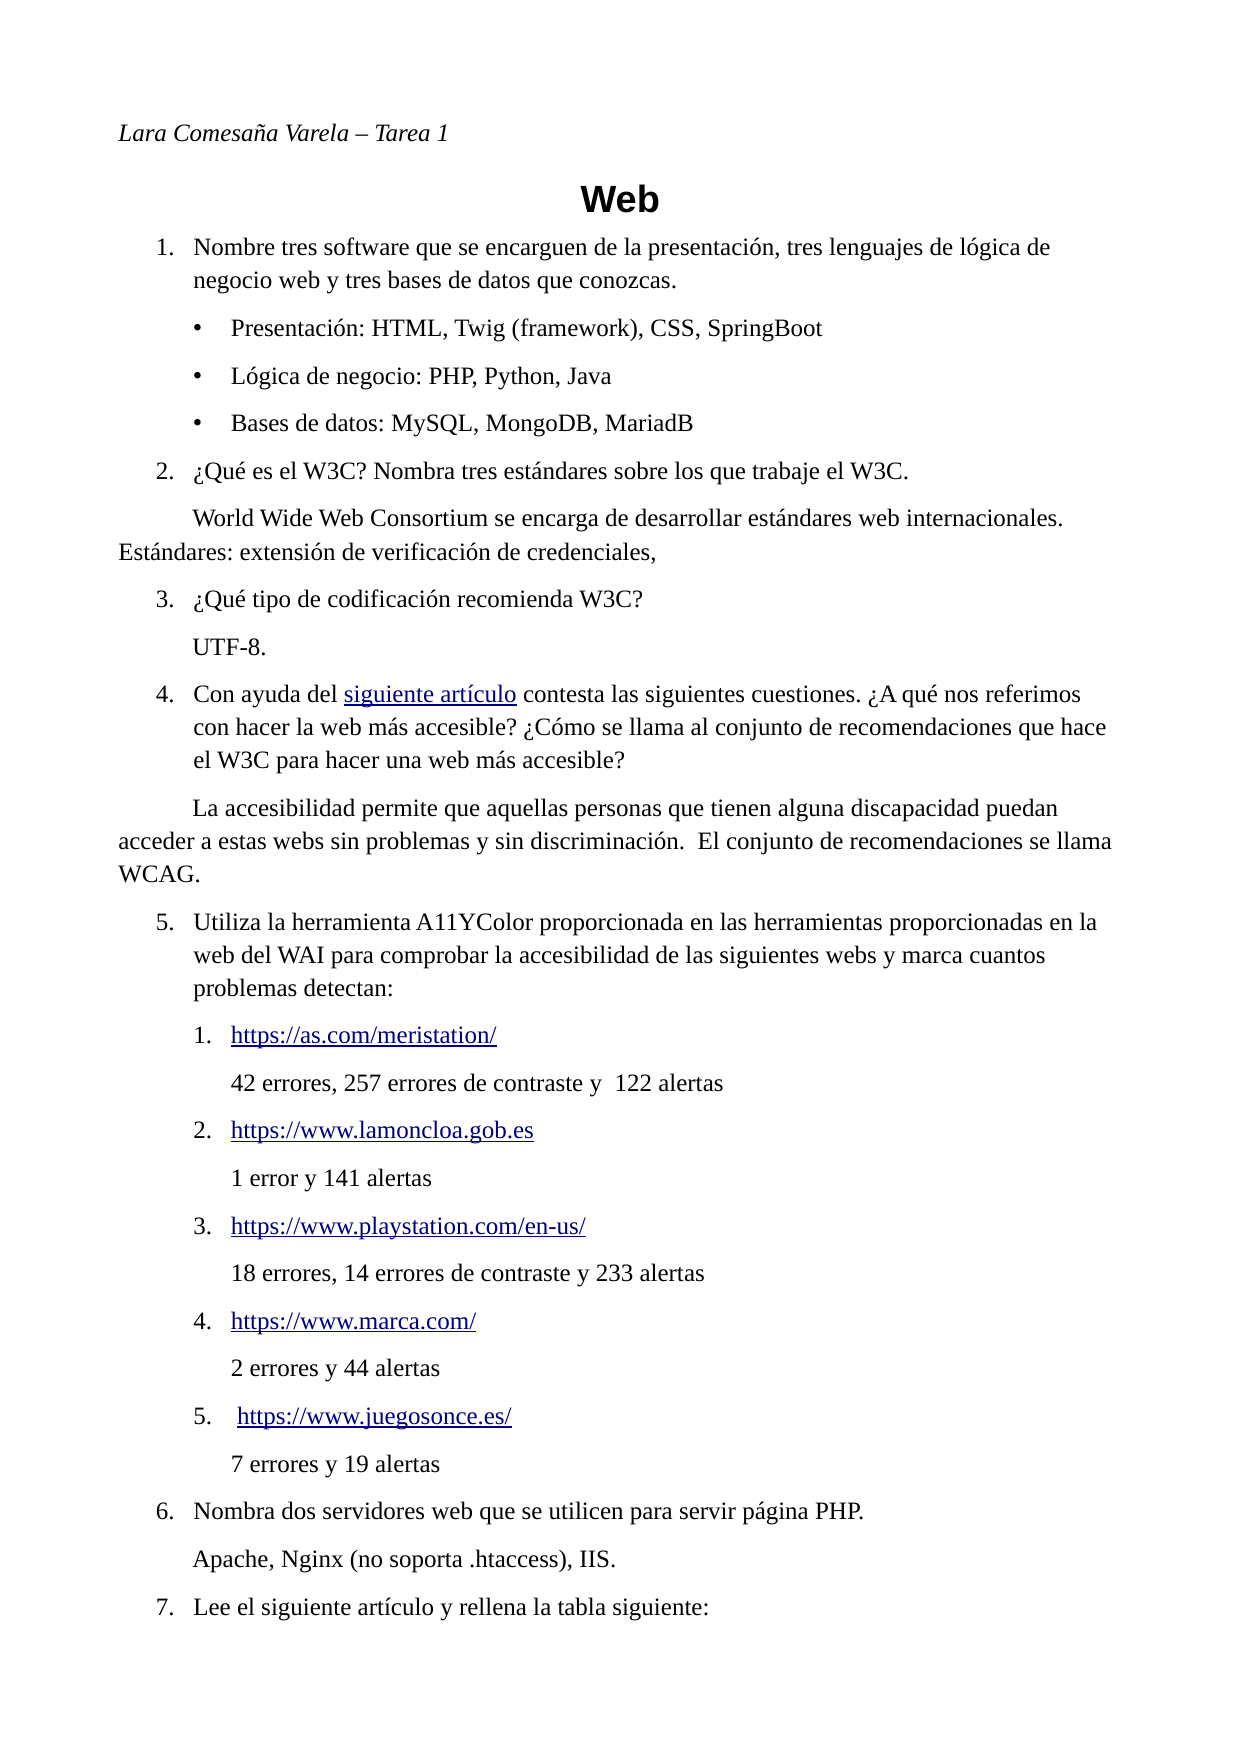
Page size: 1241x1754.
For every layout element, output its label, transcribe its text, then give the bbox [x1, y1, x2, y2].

list https://as.com/meristation/ [193, 1020, 1122, 1049]
list 2 errores y 44 alertas [193, 1353, 1122, 1382]
list 1 error y 141 alertas [193, 1163, 1122, 1192]
list Lógica de negocio: PHP, Python, Java [193, 361, 1122, 389]
text Apache, Nginx (no soporta .htaccess), IIS. [118, 1544, 1122, 1573]
list Nombra dos servidores web que se utilicen para servir página PHP. [156, 1496, 1122, 1525]
text World Wide Web Consortium se encarga de desarrollar estándares web internacionales. Estándares: extensión de verificación de credenciales, [118, 503, 1122, 565]
list Nombre tres software que se encarguen de la presentación, tres lenguajes de lógica de negocio web y tres bases de datos que conozcas. [156, 232, 1122, 294]
list https://www.lamoncloa.gob.es [193, 1116, 1122, 1144]
text La accesibilidad permite que aquellas personas que tienen alguna discapacidad puedan acceder a estas webs sin problemas y sin discriminación. El conjunto de recomendaciones se llama WCAG. [118, 793, 1122, 888]
list 42 errores, 257 errores de contraste y 122 alertas [193, 1068, 1122, 1097]
list Lee el siguiente artículo y rellena la tabla siguiente: [156, 1592, 1122, 1620]
list Con ayuda del siguiente artículo contesta las siguientes cuestiones. ¿A qué nos referimos con hacer la web más accesible? ¿Cómo se llama al conjunto de recomendaciones que hace el W3C para hacer una web más accesible? [156, 679, 1122, 774]
list ¿Qué tipo de codificación recomienda W3C? [156, 584, 1122, 613]
list Bases de datos: MySQL, MongoDB, MariadB [193, 408, 1122, 437]
list Presentación: HTML, Twig (framework), CSS, SpringBoot [193, 313, 1122, 342]
text UTF-8. [118, 632, 1122, 661]
list ¿Qué es el W3C? Nombra tres estándares sobre los que trabaje el W3C. [156, 456, 1122, 485]
list 18 errores, 14 errores de contraste y 233 alertas [193, 1258, 1122, 1287]
list Utiliza la herramienta A11YColor proporcionada en las herramientas proporcionadas en la web del WAI para comprobar la accesibilidad de las siguientes webs y marca cuantos problemas detectan: [156, 907, 1122, 1001]
list https://www.playstation.com/en-us/ [193, 1211, 1122, 1239]
list https://www.marca.com/ [193, 1306, 1122, 1335]
list 7 errores y 19 alertas [193, 1449, 1122, 1477]
subtitle Web [118, 176, 1122, 220]
list https://www.juegosonce.es/ [193, 1401, 1122, 1430]
